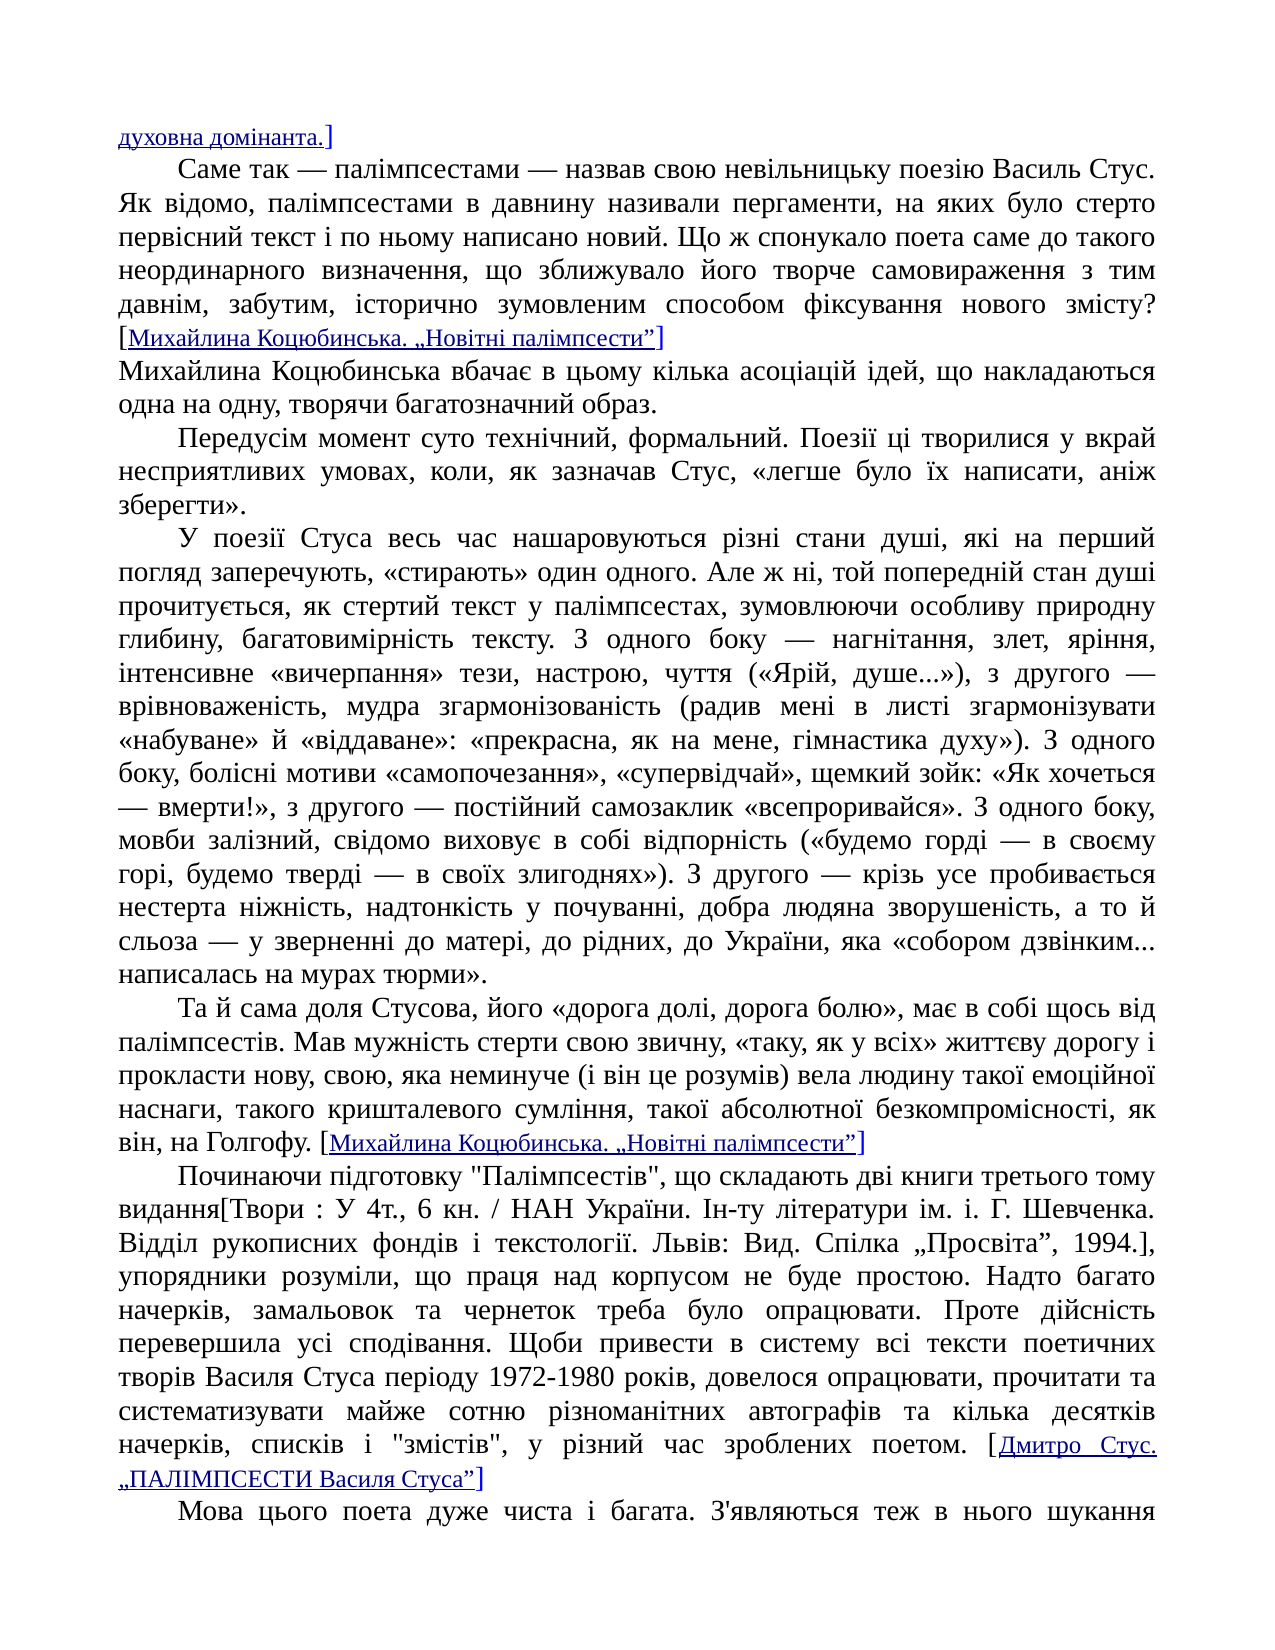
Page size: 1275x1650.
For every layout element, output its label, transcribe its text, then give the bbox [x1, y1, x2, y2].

text Мова цього поета дуже чиста і багата. З'являються теж в нього шукання [118, 1493, 1157, 1527]
text У поезії Стуса весь час нашаровуються різні стани душі, які на перший погляд заперечують, «стирають» один одного. Але ж ні, той попередній стан душі прочитується, як стертий текст у палімпсестах, зумовлюючи особливу природну глибину, багатовимірність тексту. З одного боку — нагнітання, злет, яріння, інтенсивне «вичерпання» тези, настрою, чуття («Ярій, душе...»), з другого — врівноваженість, мудра згармонізованість (радив мені в листі згармонізувати «набуване» й «віддаване»: «прекрасна, як на мене, гімнастика духу»). З одного боку, болісні мотиви «самопочезання», «супервідчай», щемкий зойк: «Як хочеться — вмерти!», з другого — постійний самозаклик «всепроривайся». З одного боку, мовби залізний, свідомо виховує в собі відпорність («будемо горді — в своєму горі, будемо тверді — в своїх злигоднях»). З другого — крізь усе пробивається нестерта ніжність, надтонкість у почуванні, добра людяна зворушеність, а то й сльоза — у зверненні до матері, до рідних, до України, яка «собором дзвінким... написалась на мурах тюрми». [118, 521, 1157, 990]
text Починаючи підготовку "Палімпсестів", що складають дві книги третього тому видання[Твори : У 4т., 6 кн. / НАН України. Ін-ту літератури ім. і. Г. Шевченка. Відділ рукописних фондів і текстології. Львів: Вид. Спілка „Просвіта”, 1994.], упорядники розуміли, що праця над корпусом не буде простою. Надто багато начерків, замальовок та чернеток треба було опрацювати. Проте дійсність перевершила усі сподівання. Щоби привести в систему всі тексти поетичних творів Василя Стуса періоду 1972-1980 років, довелося опрацювати, прочитати та систематизувати майже сотню різноманітних автографів та кілька десятків начерків, списків і "змістів", у різний час зроблених поетом. [Дмитро Стус. „ПАЛІМПСЕСТИ Василя Стуса”] [118, 1158, 1157, 1493]
text духовна домінанта.] [118, 118, 1157, 152]
text Саме так — палімпсестами — назвав свою невільницьку поезію Василь Стус. Як відомо, палімпсестами в давнину називали пергаменти, на яких було стерто первісний текст і по ньому написано новий. Що ж спонукало поета саме до такого неординарного визначення, що зближувало його творче самовираження з тим давнім, забутим, історично зумовленим способом фіксування нового змісту? [Михайлина Коцюбинська. „Новітні палімпсести”] [118, 152, 1157, 353]
text Та й сама доля Стусова, його «дорога долі, дорога болю», має в собі щось від палімпсестів. Мав мужність стерти свою звичну, «таку, як у всіх» життєву дорогу і прокласти нову, свою, яка неминуче (і він це розумів) вела людину такої емоційної наснаги, такого кришталевого сумління, такої абсолютної безкомпромісності, як він, на Голгофу. [Михайлина Коцюбинська. „Новітні палімпсести”] [118, 990, 1157, 1158]
text Передусім момент суто технічний, формальний. Поезії ці творилися у вкрай несприятливих умовах, коли, як зазначав Стус, «легше було їх написати, аніж зберегти». [118, 420, 1157, 521]
text Михайлина Коцюбинська вбачає в цьому кілька асоціацій ідей, що накладаються одна на одну, творячи багатозначний образ. [118, 353, 1157, 420]
